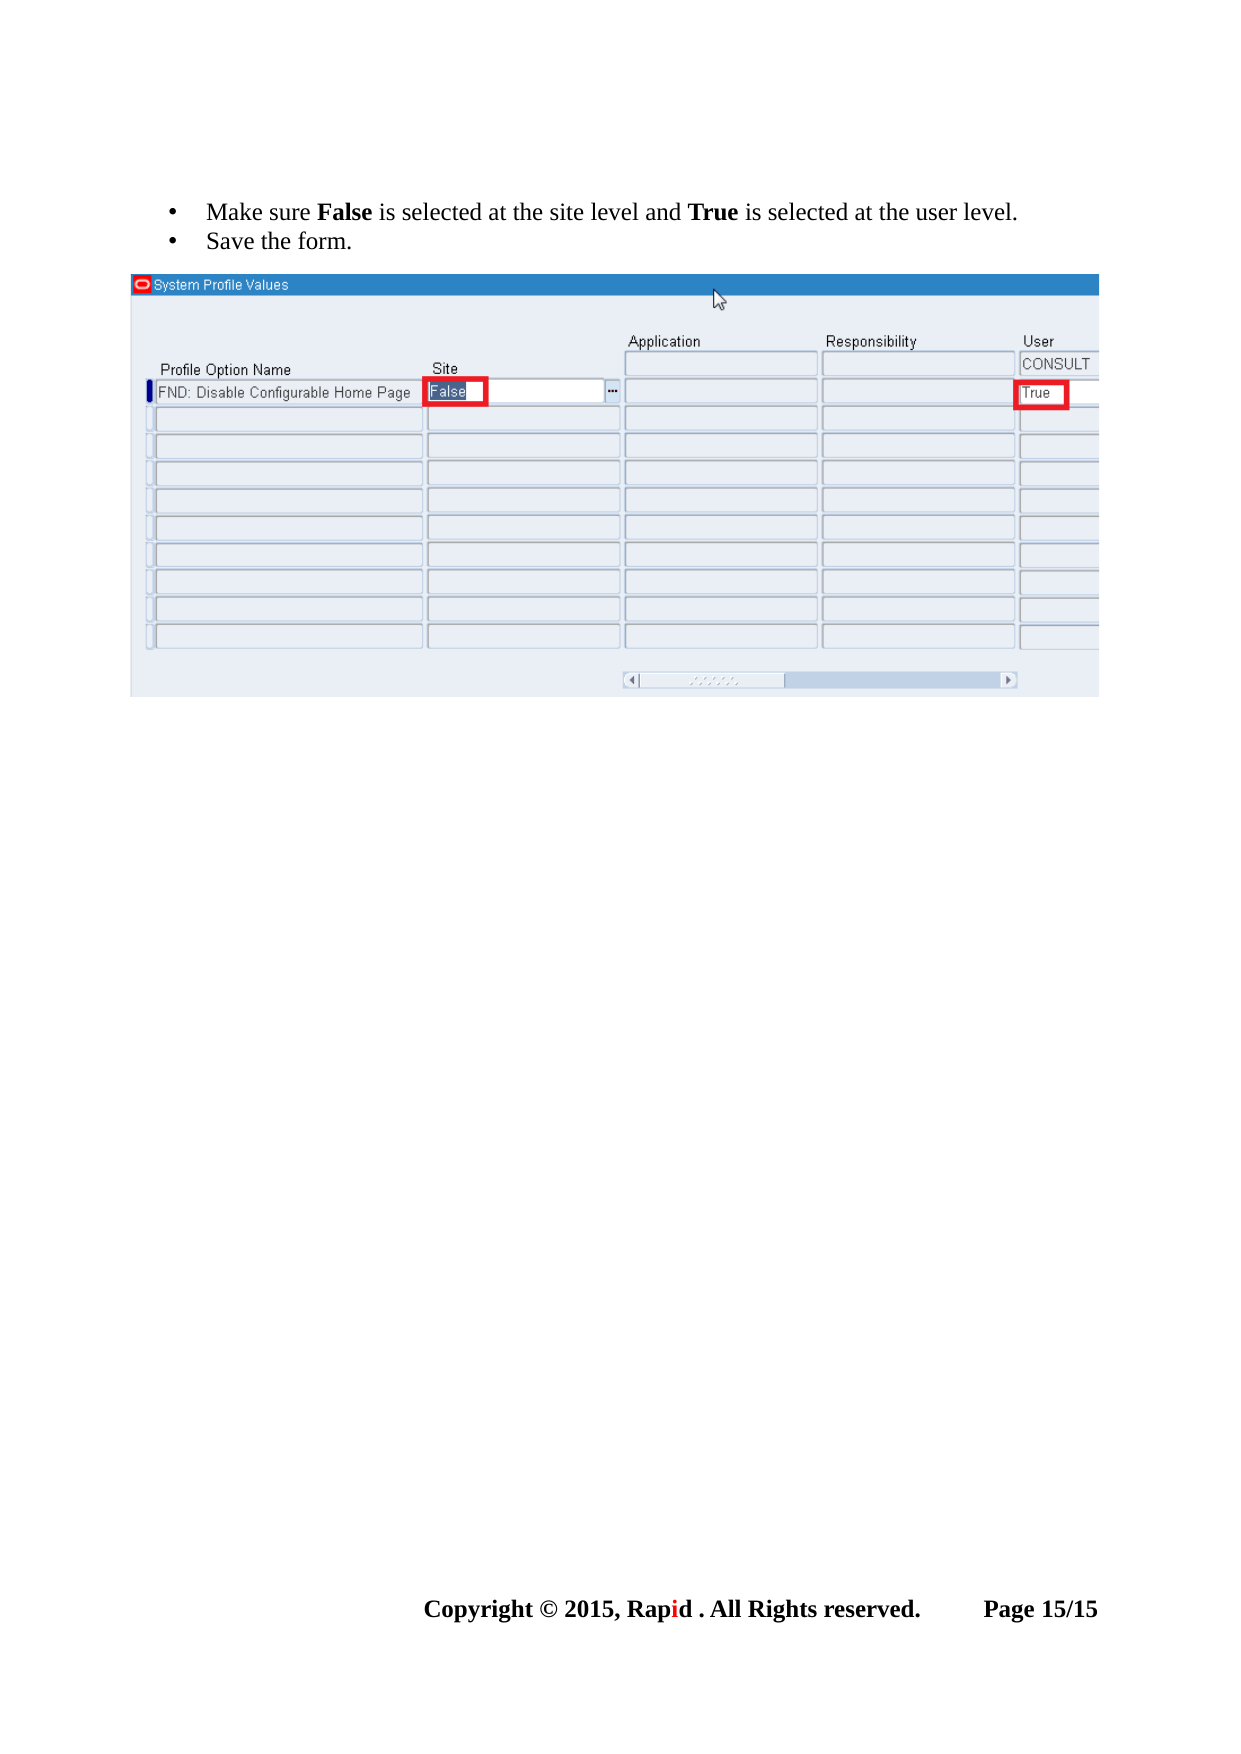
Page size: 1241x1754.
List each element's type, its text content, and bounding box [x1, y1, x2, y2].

list Make sure False is selected at the site level and True is selected at the user level. [168, 197, 1099, 226]
list Save the form. [168, 226, 1099, 255]
